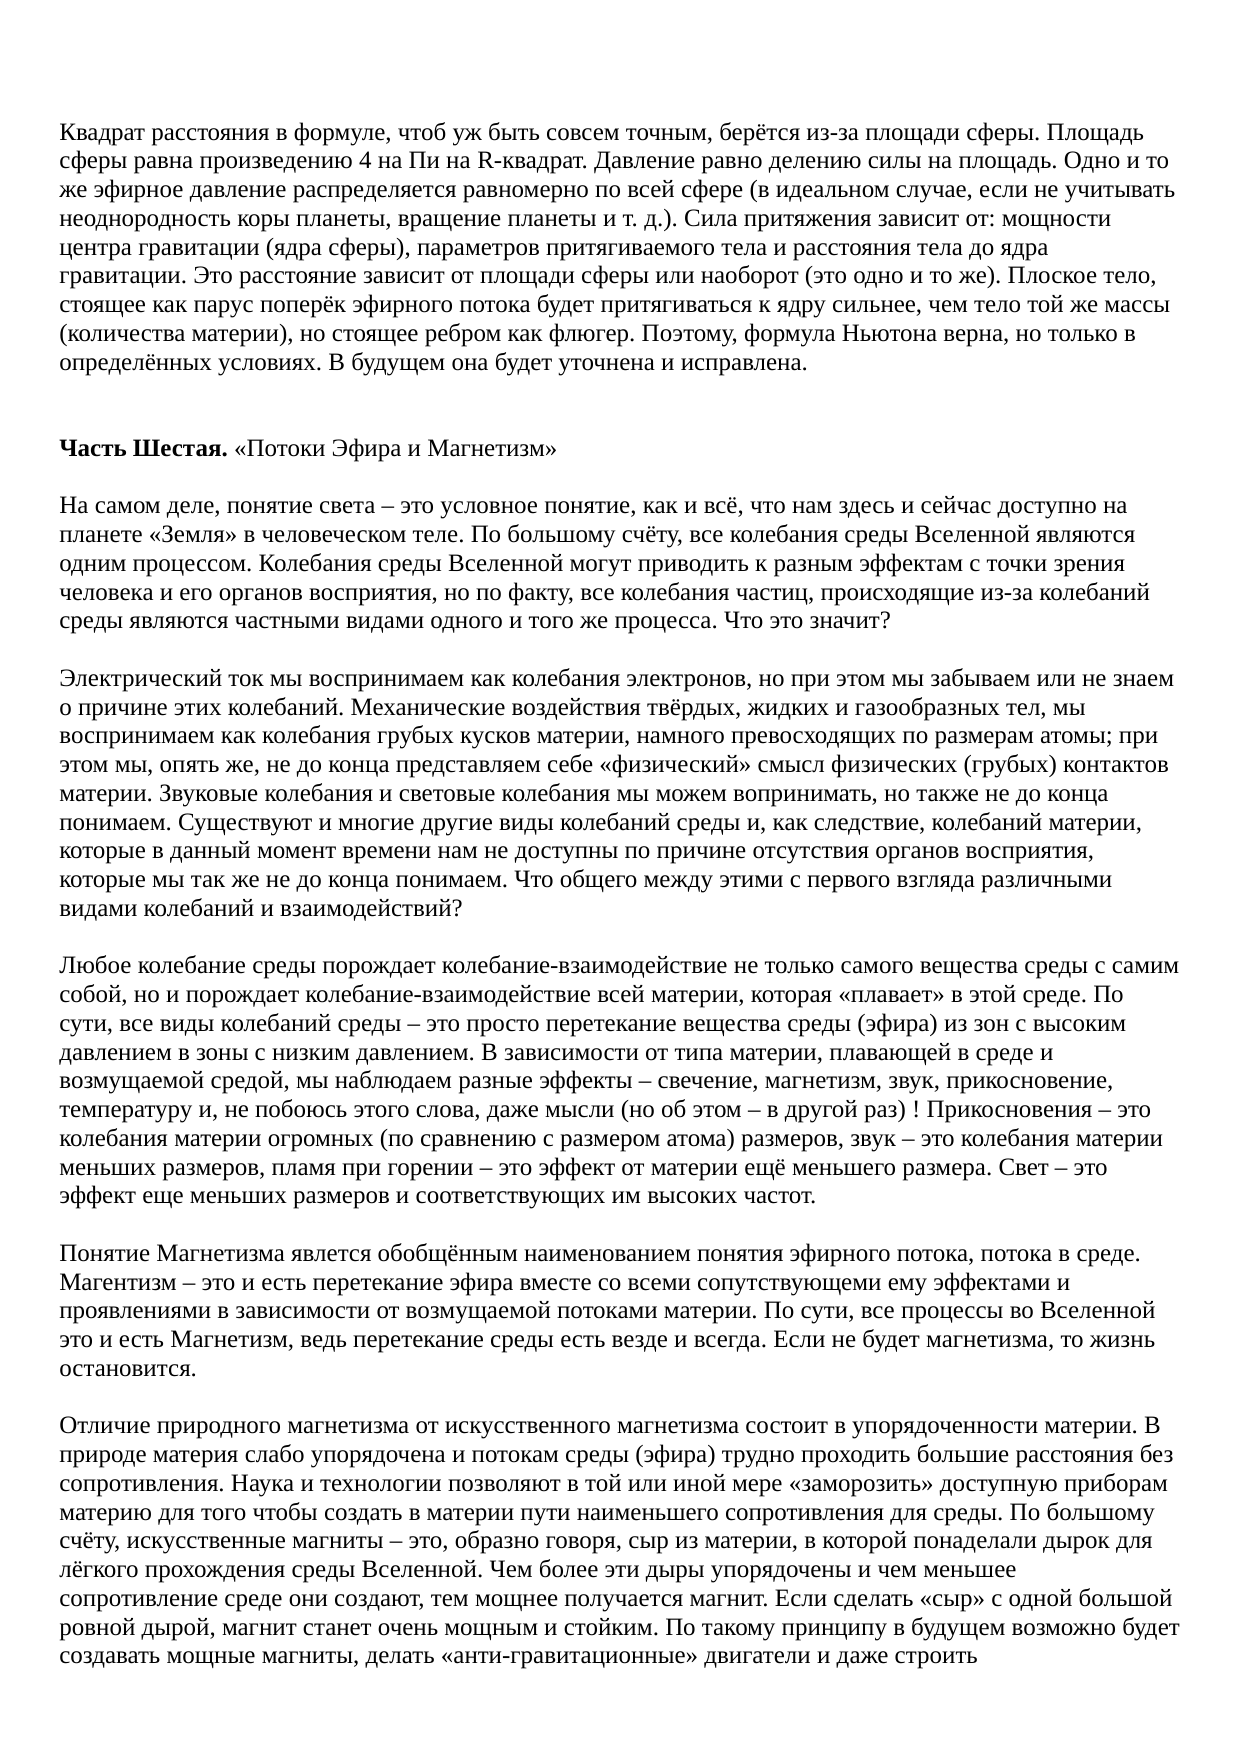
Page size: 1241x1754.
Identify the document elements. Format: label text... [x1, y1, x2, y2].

text Любое колебание среды порождает колебание-взаимодействие не только самого вещества среды с самим собой, но и порождает колебание-взаимодействие всей материи, которая «плавает» в этой среде. По сути, все виды колебаний среды – это просто перетекание вещества среды (эфира) из зон с высоким давлением в зоны с низким давлением. В зависимости от типа материи, плавающей в среде и возмущаемой средой, мы наблюдаем разные эффекты – свечение, магнетизм, звук, прикосновение, температуру и, не побоюсь этого слова, даже мысли (но об этом – в другой раз) ! Прикосновения – это колебания материи огромных (по сравнению с размером атома) размеров, звук – это колебания материи меньших размеров, пламя при горении – это эффект от материи ещё меньшего размера. Свет – это эффект еще меньших размеров и соответствующих им высоких частот. [59, 950, 1181, 1209]
text Отличие природного магнетизма от искусственного магнетизма состоит в упорядоченности материи. В природе материя слабо упорядочена и потокам среды (эфира) трудно проходить большие расстояния без сопротивления. Наука и технологии позволяют в той или иной мере «заморозить» доступную приборам материю для того чтобы создать в материи пути наименьшего сопротивления для среды. По большому счёту, искусственные магниты – это, образно говоря, сыр из материи, в которой понаделали дырок для лёгкого прохождения среды Вселенной. Чем более эти дыры упорядочены и чем меньшее сопротивление среде они создают, тем мощнее получается магнит. Если сделать «сыр» с одной большой ровной дырой, магнит станет очень мощным и стойким. По такому принципу в будущем возможно будет создавать мощные магниты, делать «анти-гравитационные» двигатели и даже строить [59, 1410, 1181, 1669]
text Электрический ток мы воспринимаем как колебания электронов, но при этом мы забываем или не знаем о причине этих колебаний. Механические воздействия твёрдых, жидких и газообразных тел, мы воспринимаем как колебания грубых кусков материи, намного превосходящих по размерам атомы; при этом мы, опять же, не до конца представляем себе «физический» смысл физических (грубых) контактов материи. Звуковые колебания и световые колебания мы можем вопринимать, но также не до конца понимаем. Существуют и многие другие виды колебаний среды и, как следствие, колебаний материи, которые в данный момент времени нам не доступны по причине отсутствия органов восприятия, которые мы так же не до конца понимаем. Что общего между этими с первого взгляда различными видами колебаний и взаимодействий? [59, 663, 1181, 922]
text Квадрат расстояния в формуле, чтоб уж быть совсем точным, берётся из-за площади сферы. Площадь сферы равна произведению 4 на Пи на R-квадрат. Давление равно делению силы на площадь. Одно и то же эфирное давление распределяется равномерно по всей сфере (в идеальном случае, если не учитывать неоднородность коры планеты, вращение планеты и т. д.). Сила притяжения зависит от: мощности центра гравитации (ядра сферы), параметров притягиваемого тела и расстояния тела до ядра гравитации. Это расстояние зависит от площади сферы или наоборот (это одно и то же). Плоское тело, стоящее как парус поперёк эфирного потока будет притягиваться к ядру сильнее, чем тело той же массы (количества материи), но стоящее ребром как флюгер. Поэтому, формула Ньютона верна, но только в определённых условиях. В будущем она будет уточнена и исправлена. [59, 117, 1181, 375]
text Часть Шестая. «Потоки Эфира и Магнетизм» [59, 433, 1181, 462]
text Понятие Магнетизма явлется обобщённым наименованием понятия эфирного потока, потока в среде. Магентизм – это и есть перетекание эфира вместе со всеми сопутствующеми ему эффектами и проявлениями в зависимости от возмущаемой потоками материи. По сути, все процессы во Вселенной это и есть Магнетизм, ведь перетекание среды есть везде и всегда. Если не будет магнетизма, то жизнь остановится. [59, 1238, 1181, 1382]
text На самом деле, понятие света – это условное понятие, как и всё, что нам здесь и сейчас доступно на планете «Земля» в человеческом теле. По большому счёту, все колебания среды Вселенной являются одним процессом. Колебания среды Вселенной могут приводить к разным эффектам с точки зрения человека и его органов восприятия, но по факту, все колебания частиц, происходящие из-за колебаний среды являются частными видами одного и того же процесса. Что это значит? [59, 490, 1181, 634]
